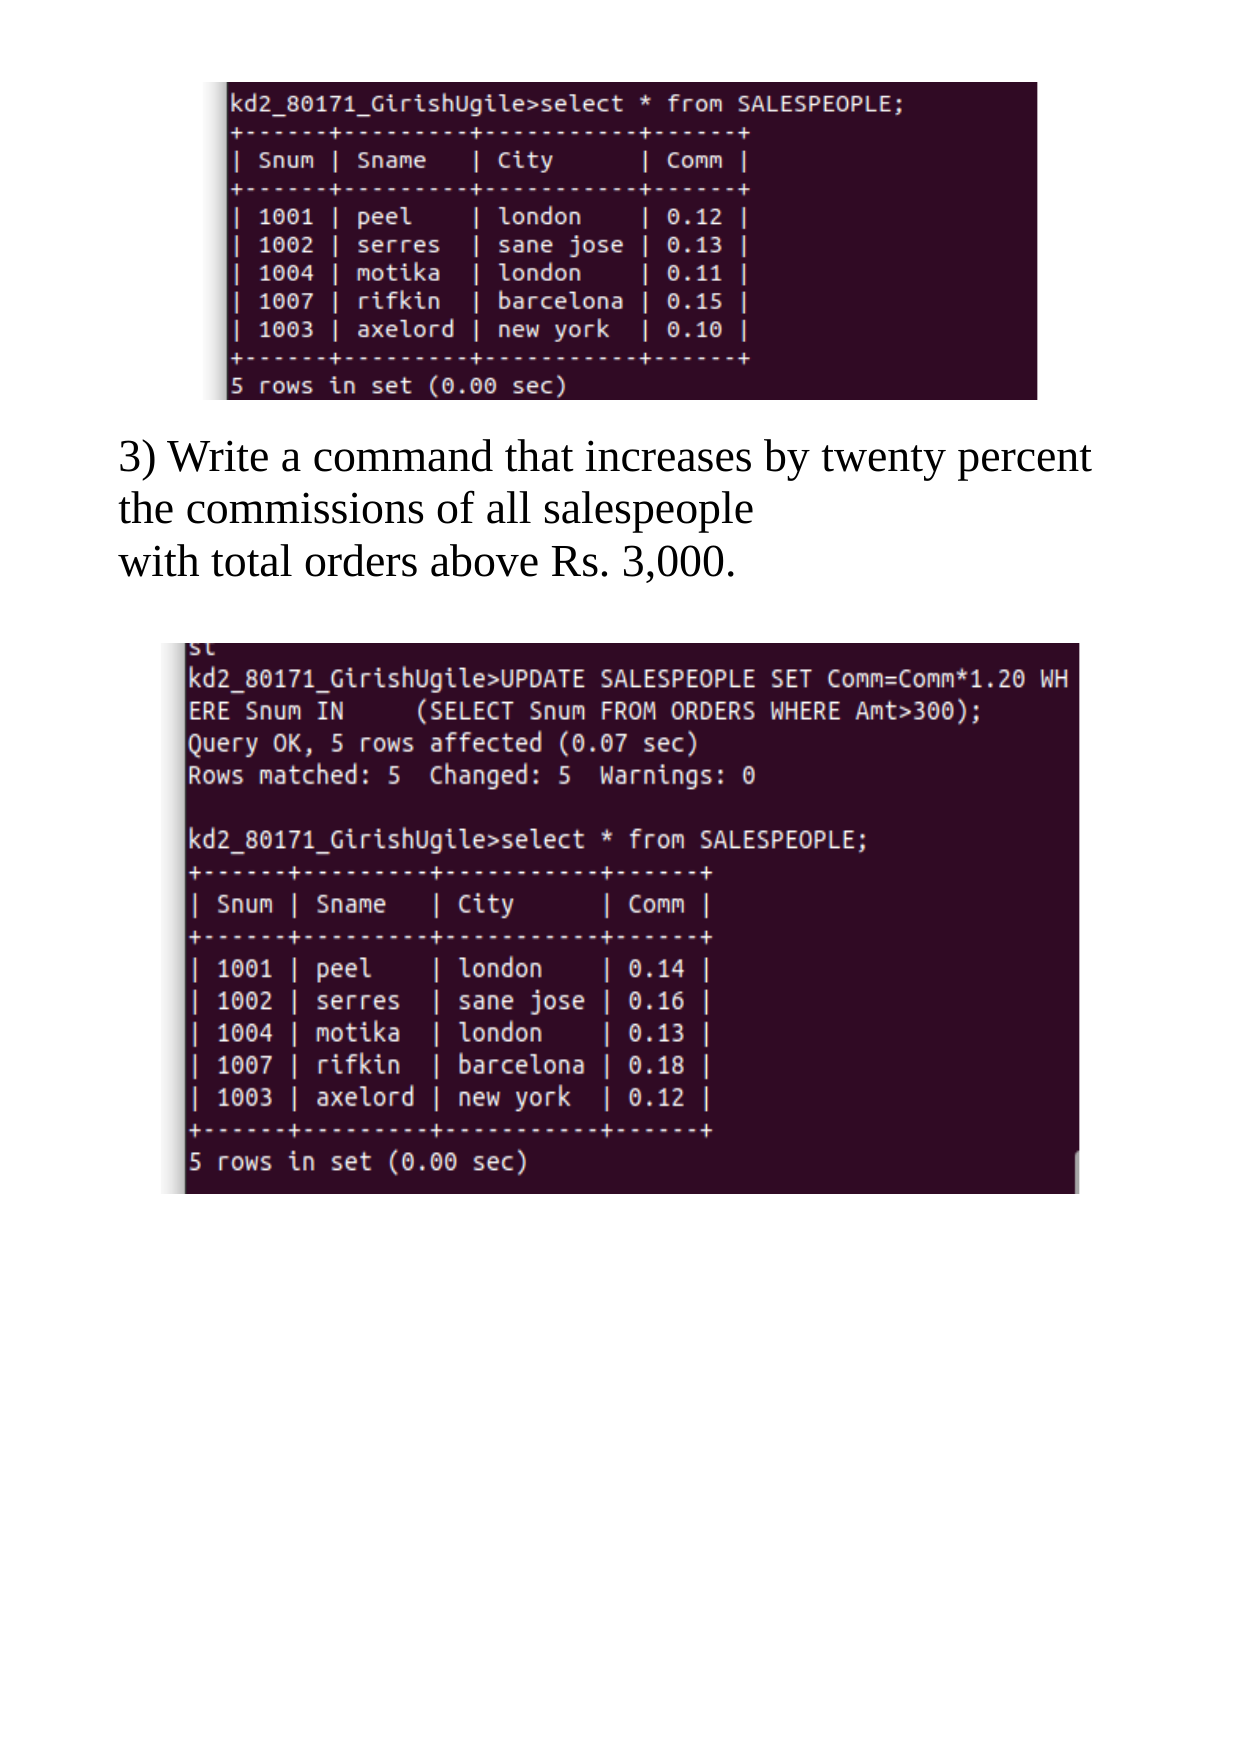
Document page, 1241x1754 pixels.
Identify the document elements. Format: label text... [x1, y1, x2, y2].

picture [160, 643, 1080, 1194]
text with total orders above Rs. 3,000. [118, 533, 1122, 586]
text 3) Write a command that increases by twenty percent the commissions of all salespeople [118, 428, 1122, 533]
picture [202, 82, 1038, 400]
